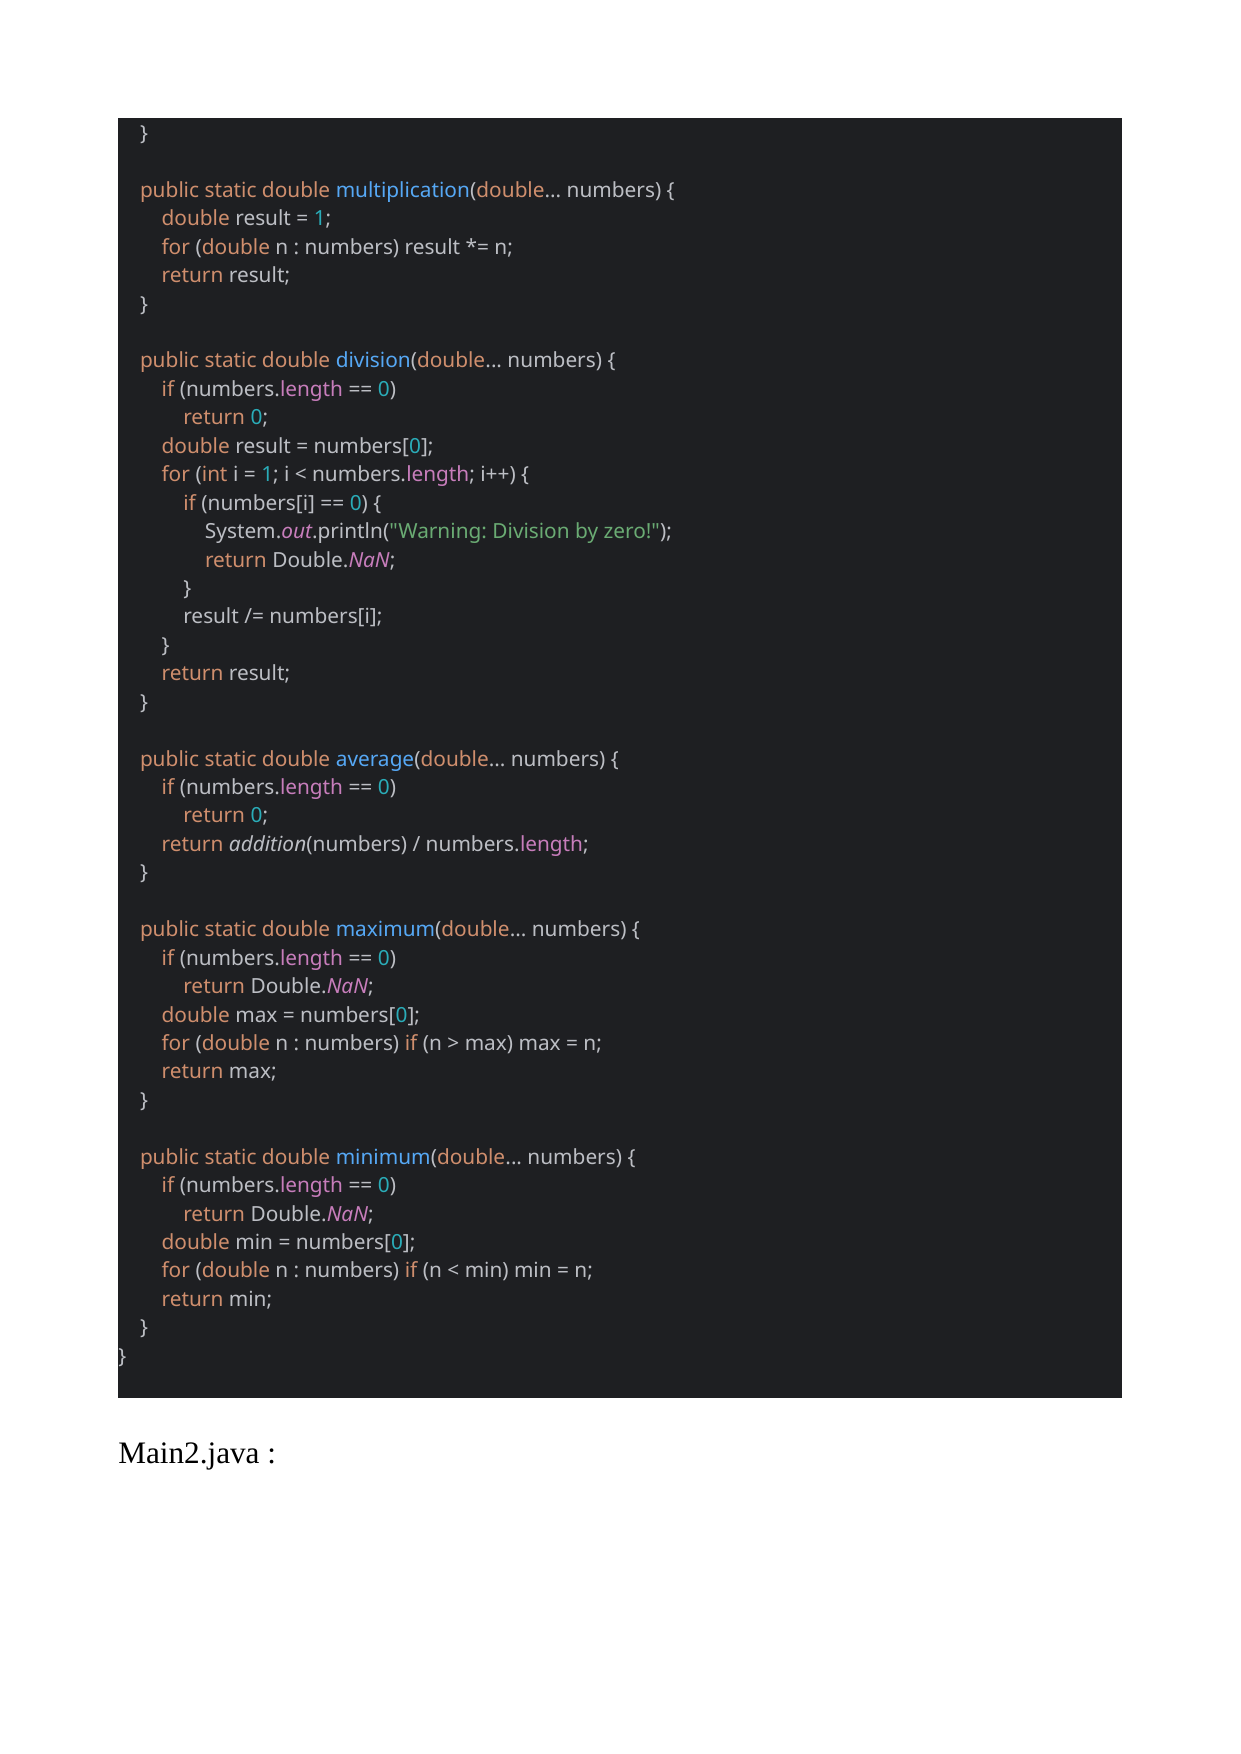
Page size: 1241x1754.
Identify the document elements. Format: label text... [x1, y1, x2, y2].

text Main2.java : [118, 1434, 1122, 1470]
text } public static double multiplication(double... numbers) { double result = 1; for (double n : numbers) result *= n; return result; } public static double division(double... numbers) { if (numbers.length == 0) return 0; double result = numbers[0]; for (int i = 1; i < numbers.length; i++) { if (numbers[i] == 0) { System.out.println("Warning: Division by zero!"); return Double.NaN; } result /= numbers[i]; } return result; } public static double average(double... numbers) { if (numbers.length == 0) return 0; return addition(numbers) / numbers.length; } public static double maximum(double... numbers) { if (numbers.length == 0) return Double.NaN; double max = numbers[0]; for (double n : numbers) if (n > max) max = n; return max; } public static double minimum(double... numbers) { if (numbers.length == 0) return Double.NaN; double min = numbers[0]; for (double n : numbers) if (n < min) min = n; return min; } } [118, 118, 1122, 1398]
